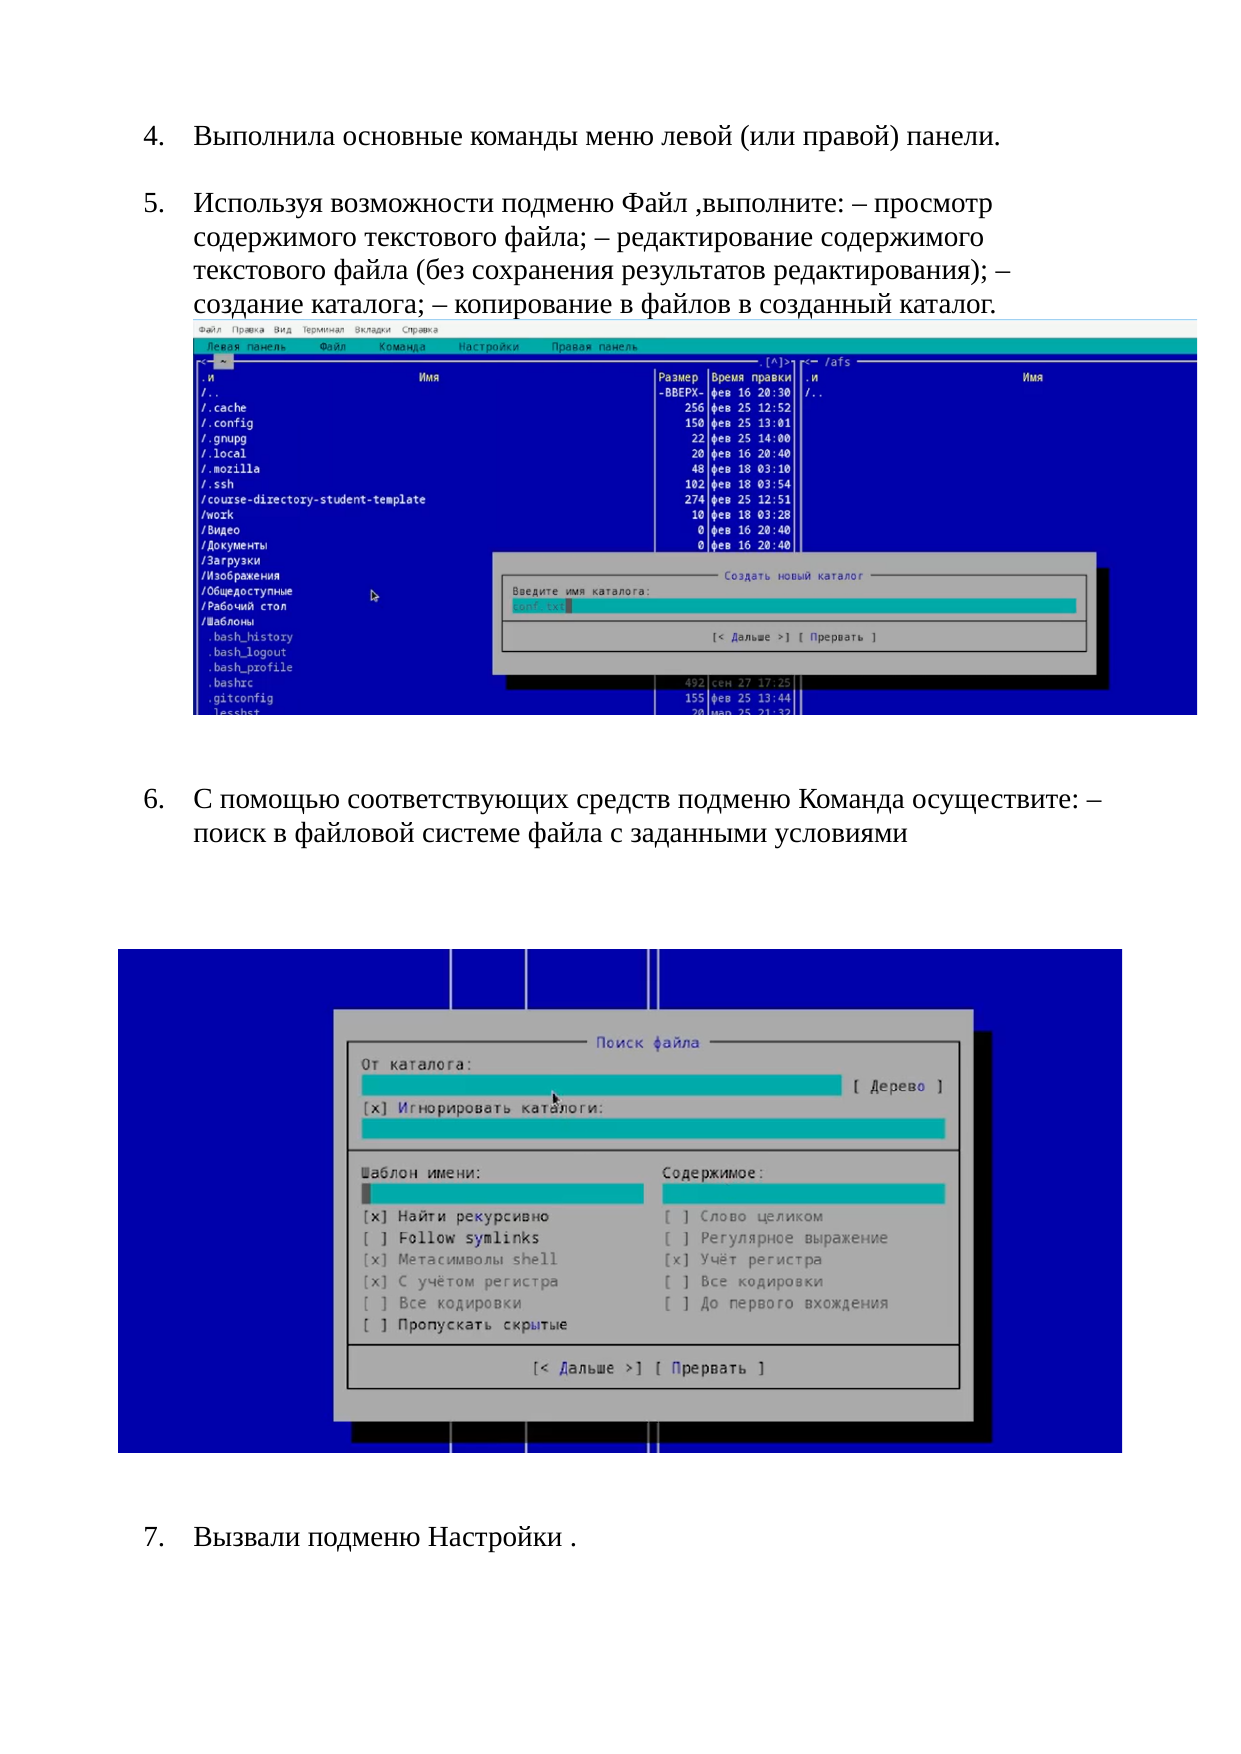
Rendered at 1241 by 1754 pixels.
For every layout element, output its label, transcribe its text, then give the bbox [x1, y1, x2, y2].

list С помощью соответствующих средств подменю Команда осуществите: – поиск в файловой системе файла с заданными условиями [143, 782, 1122, 849]
list Вызвали подменю Настройки . [143, 1519, 1122, 1553]
list Используя возможности подменю Файл ,выполните: – просмотр содержимого текстового файла; – редактирование содержимого текстового файла (без сохранения результатов редактирования); – создание каталога; – копирование в файлов в созданный каталог. [143, 185, 1122, 319]
list Выполнила основные команды меню левой (или правой) панели. [143, 118, 1122, 152]
